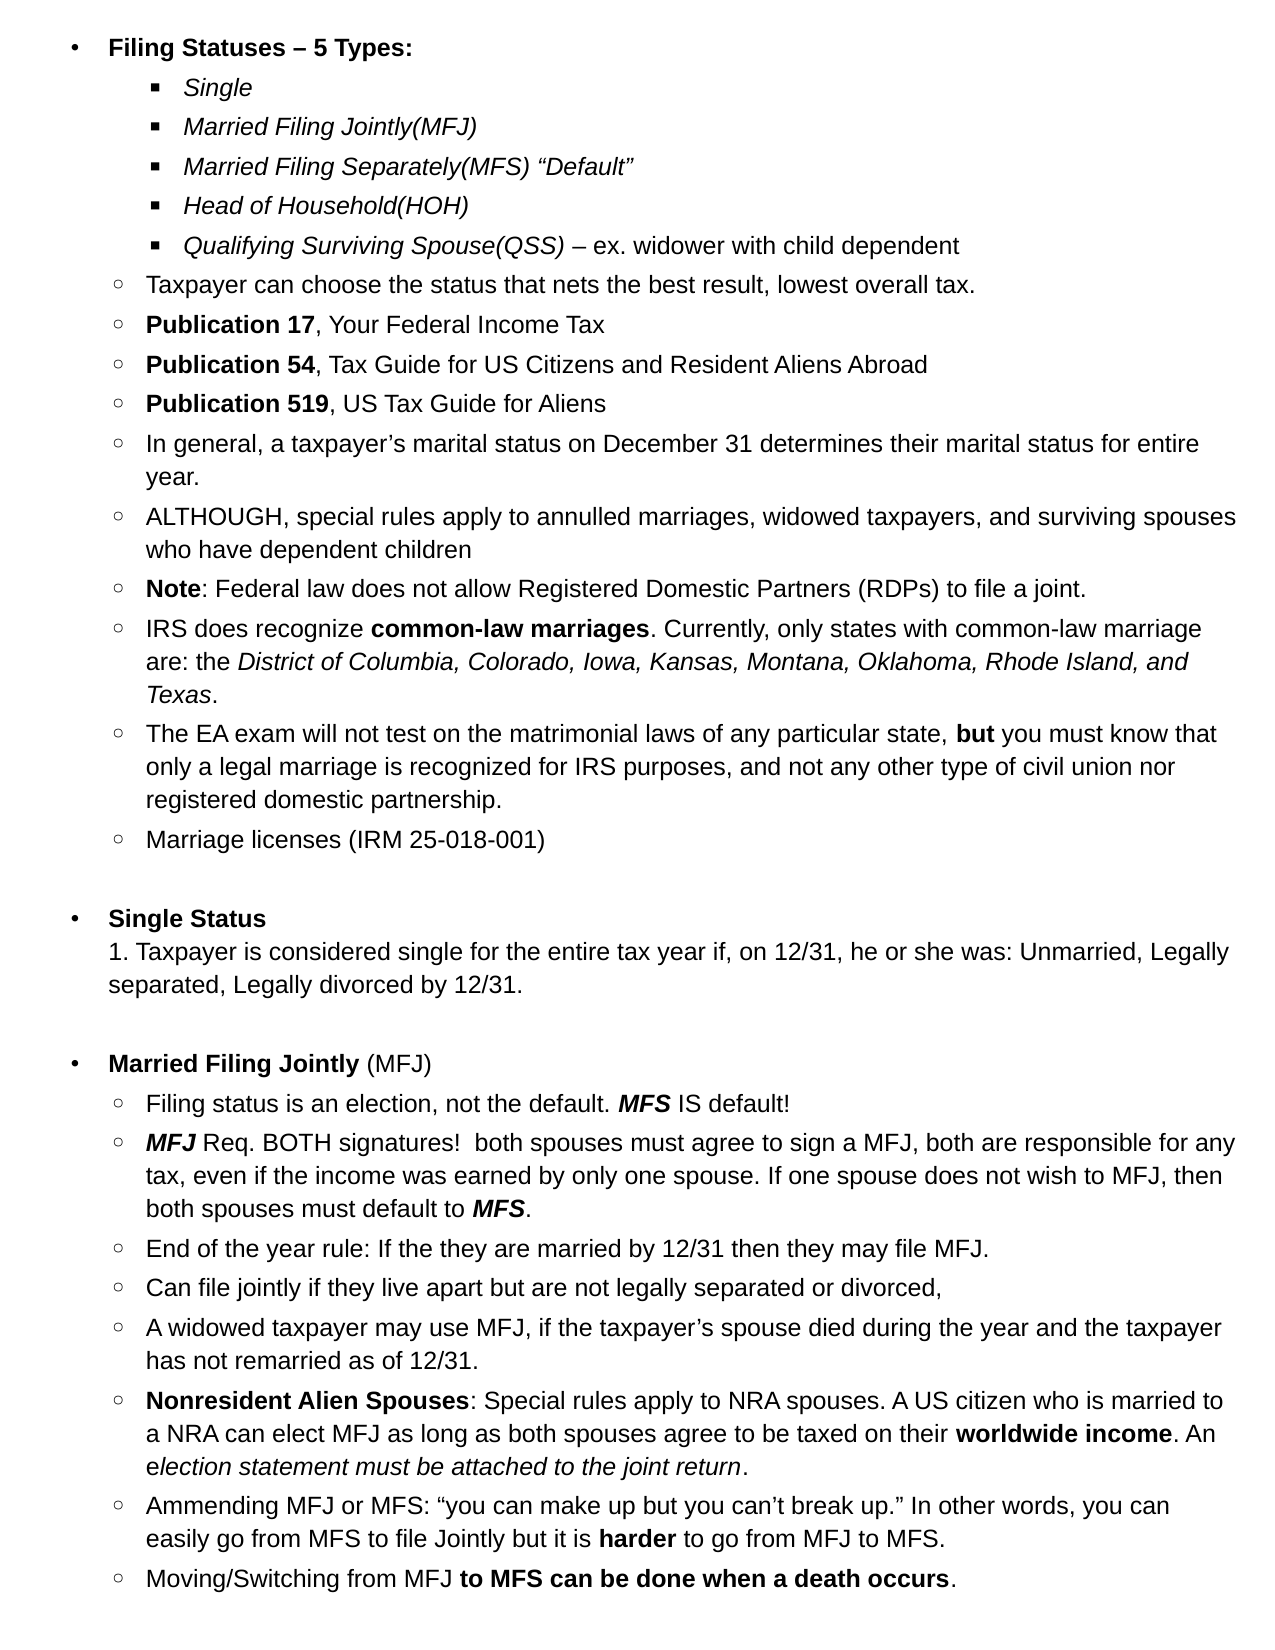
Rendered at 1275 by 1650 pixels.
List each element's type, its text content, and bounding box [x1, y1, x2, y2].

list ALTHOUGH, special rules apply to annulled marriages, widowed taxpayers, and surviving spouses who have dependent children [108, 501, 1242, 563]
list Filing Statuses – 5 Types: [71, 33, 1242, 62]
list Ammending MFJ or MFS: “you can make up but you can’t break up.” In other words, you can easily go from MFS to file Jointly but it is harder to go from MFJ to MFS. [108, 1491, 1242, 1553]
list Moving/Switching from MFJ to MFS can be done when a death occurs. [108, 1564, 1242, 1593]
list Publication 519, US Tax Guide for Aliens [108, 389, 1242, 418]
list A widowed taxpayer may use MFJ, if the taxpayer’s spouse died during the year and the taxpayer has not remarried as of 12/31. [108, 1313, 1242, 1375]
list Marriage licenses (IRM 25-018-001) [108, 825, 1242, 854]
list Married Filing Jointly (MFJ) [71, 1049, 1242, 1078]
list Publication 54, Tax Guide for US Citizens and Resident Aliens Abroad [108, 350, 1242, 378]
list IRS does recognize common-law marriages. Currently, only states with common-law marriage are: the District of Columbia, Colorado, Iowa, Kansas, Montana, Oklahoma, Rhode Island, and Texas. [108, 614, 1242, 708]
list Qualifying Surviving Spouse(QSS) – ex. widower with child dependent [146, 231, 1242, 260]
list End of the year rule: If the they are married by 12/31 then they may file MFJ. [108, 1234, 1242, 1263]
list Note: Federal law does not allow Registered Domestic Partners (RDPs) to file a joint. [108, 574, 1242, 603]
list Filing status is an election, not the default. MFS IS default! [108, 1089, 1242, 1117]
list In general, a taxpayer’s marital status on December 31 determines their marital status for entire year. [108, 429, 1242, 491]
list Single Status 1. Taxpayer is considered single for the entire tax year if, on 12/31, he or she was: Unmarried, Legally separated, Legally divorced by 12/31. [71, 904, 1242, 999]
list Head of Household(HOH) [146, 191, 1242, 220]
list Married Filing Separately(MFS) “Default” [146, 152, 1242, 181]
list Single [146, 73, 1242, 101]
list Married Filing Jointly(MFJ) [146, 112, 1242, 141]
list Nonresident Alien Spouses: Special rules apply to NRA spouses. A US citizen who is married to a NRA can elect MFJ as long as both spouses agree to be taxed on their worldwide income. An election statement must be attached to the joint return. [108, 1386, 1242, 1481]
list Taxpayer can choose the status that nets the best result, lowest overall tax. [108, 271, 1242, 299]
list The EA exam will not test on the matrimonial laws of any particular state, but you must know that only a legal marriage is recognized for IRS purposes, and not any other type of civil union nor registered domestic partnership. [108, 719, 1242, 814]
list Can file jointly if they live apart but are not legally separated or divorced, [108, 1273, 1242, 1302]
list MFJ Req. BOTH signatures! both spouses must agree to sign a MFJ, both are responsible for any tax, even if the income was earned by only one spouse. If one spouse does not wish to MFJ, then both spouses must default to MFS. [108, 1128, 1242, 1223]
list Publication 17, Your Federal Income Tax [108, 310, 1242, 339]
